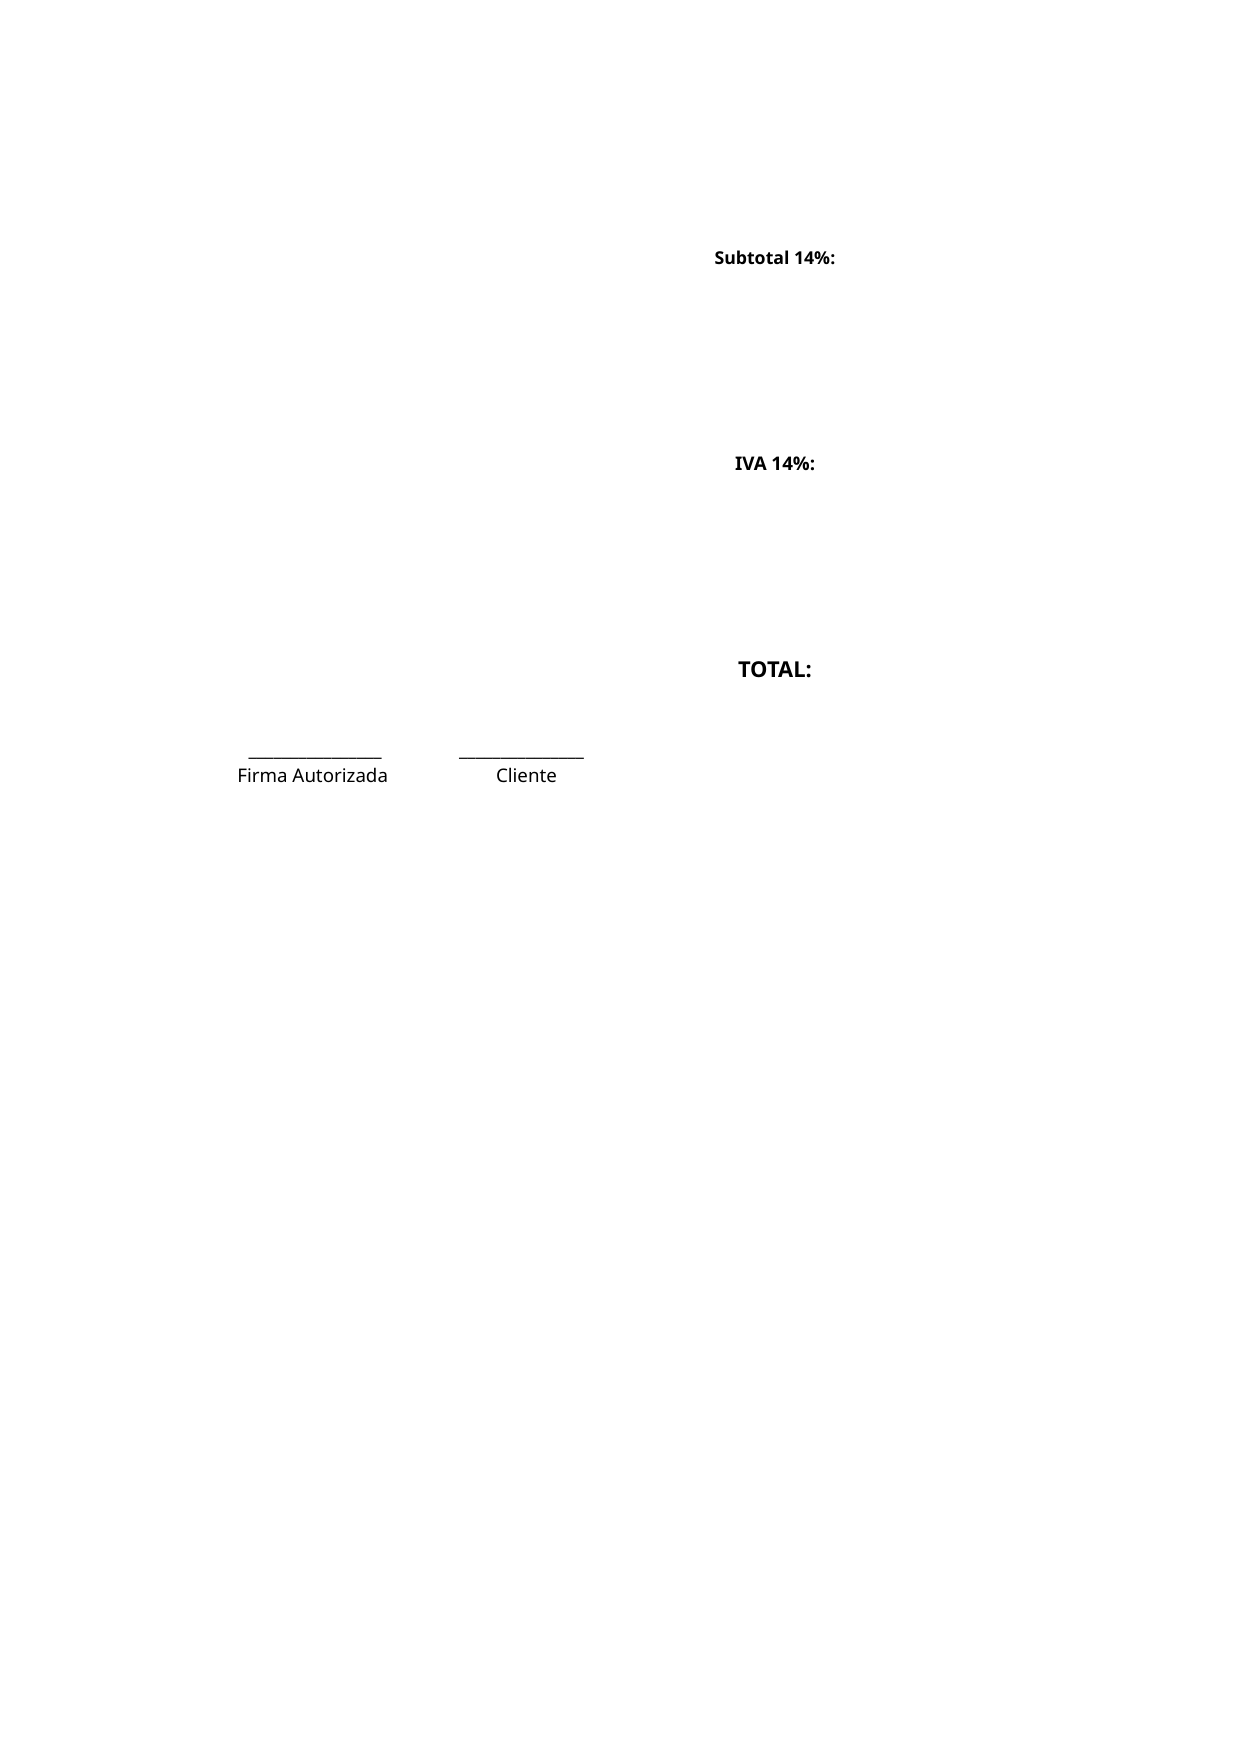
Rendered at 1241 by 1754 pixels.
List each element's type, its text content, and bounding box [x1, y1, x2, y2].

table_cell [212, 654, 625, 731]
table_cell [119, 118, 212, 246]
table_cell IVA 14%: [700, 450, 850, 654]
table_cell [700, 118, 850, 246]
table_cell <formatLang(subtotal_0, invoice.party.lang, currency=invoice.currency)> [850, 118, 953, 246]
table_cell <formatLang(invoice.total_amount, invoice.party.lang, currency=invoice.currency)> [850, 654, 953, 910]
table_cell Subtotal 14%: [700, 246, 850, 450]
table_header _______________ Cliente [418, 731, 625, 793]
table_cell TOTAL: [700, 654, 850, 910]
table_cell [625, 246, 700, 450]
table_cell [212, 118, 625, 246]
table_header ________________ Firma Autorizada [212, 731, 418, 793]
table_cell [625, 450, 700, 654]
table_cell [625, 654, 700, 910]
table_cell [625, 118, 700, 246]
text </if> [118, 938, 1122, 967]
table_cell <formatLang(subtotal_14, invoice.party.lang, currency=invoice.currency)> [850, 246, 953, 450]
table_cell [212, 246, 625, 450]
table_cell [119, 654, 212, 910]
table_cell [119, 450, 212, 654]
table_cell [212, 450, 625, 654]
table_cell <formatLang(invoice.tax_amount, invoice.party.lang, currency=invoice.currency)> [850, 450, 953, 654]
table_cell [212, 793, 625, 910]
table_cell [119, 246, 212, 450]
